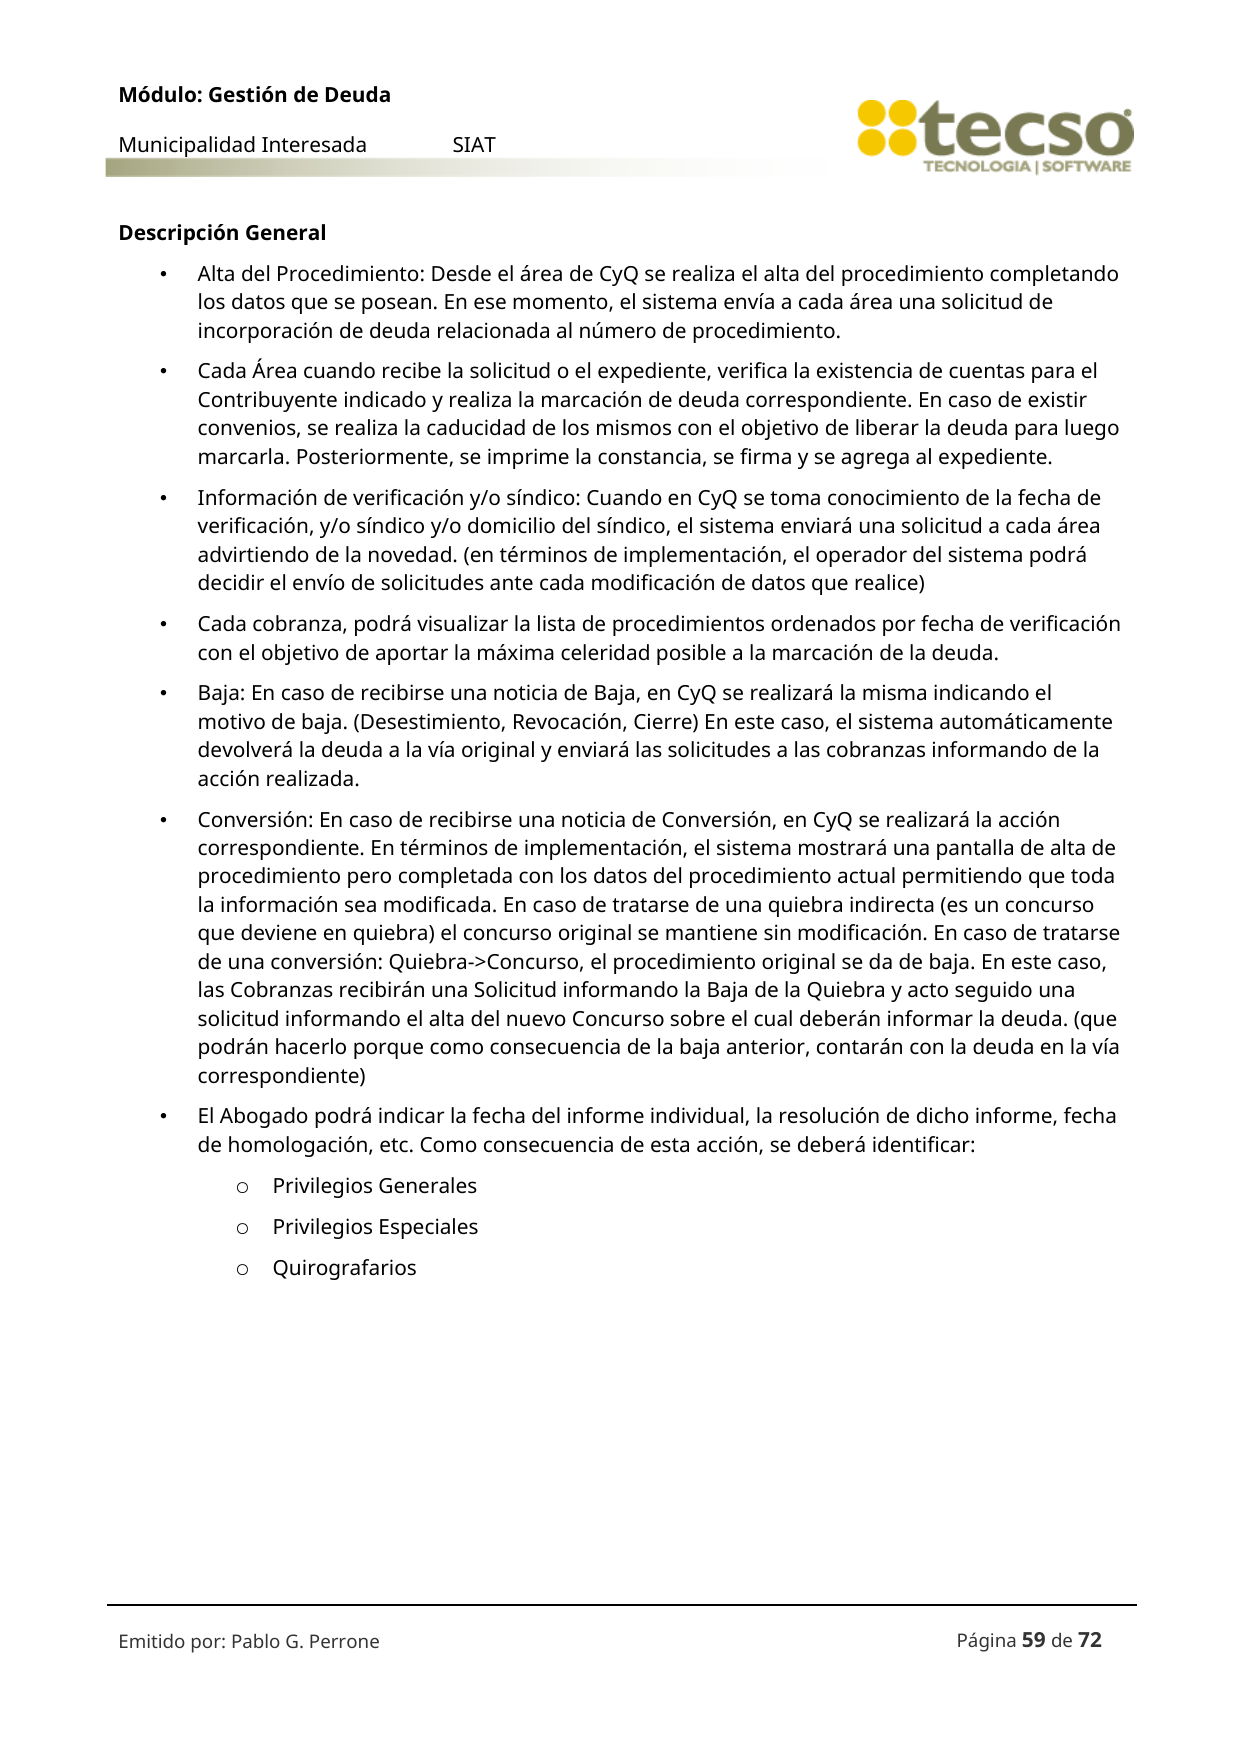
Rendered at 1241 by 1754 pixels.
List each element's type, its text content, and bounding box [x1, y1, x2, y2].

list Privilegios Generales [235, 1171, 1122, 1199]
picture [105, 100, 1134, 177]
list Cada Área cuando recibe la solicitud o el expediente, verifica la existencia de cuentas para el Contribuyente indicado y realiza la marcación de deuda correspondiente. En caso de existir convenios, se realiza la caducidad de los mismos con el objetivo de liberar la deuda para luego marcarla. Posteriormente, se imprime la constancia, se firma y se agrega al expediente. [160, 357, 1122, 470]
list El Abogado podrá indicar la fecha del informe individual, la resolución de dicho informe, fecha de homologación, etc. Como consecuencia de esta acción, se deberá identificar: [160, 1102, 1122, 1158]
text Descripción General [118, 218, 1122, 246]
list Quirografarios [235, 1253, 1122, 1281]
list Información de verificación y/o síndico: Cuando en CyQ se toma conocimiento de la fecha de verificación, y/o síndico y/o domicilio del síndico, el sistema enviará una solicitud a cada área advirtiendo de la novedad. (en términos de implementación, el operador del sistema podrá decidir el envío de solicitudes ante cada modificación de datos que realice) [160, 483, 1122, 597]
list Cada cobranza, podrá visualizar la lista de procedimientos ordenados por fecha de verificación con el objetivo de aportar la máxima celeridad posible a la marcación de la deuda. [160, 609, 1122, 666]
list Alta del Procedimiento: Desde el área de CyQ se realiza el alta del procedimiento completando los datos que se posean. En ese momento, el sistema envía a cada área una solicitud de incorporación de deuda relacionada al número de procedimiento. [160, 259, 1122, 344]
list Conversión: En caso de recibirse una noticia de Conversión, en CyQ se realizará la acción correspondiente. En términos de implementación, el sistema mostrará una pantalla de alta de procedimiento pero completada con los datos del procedimiento actual permitiendo que toda la información sea modificada. En caso de tratarse de una quiebra indirecta (es un concurso que deviene en quiebra) el concurso original se mantiene sin modificación. En caso de tratarse de una conversión: Quiebra->Concurso, el procedimiento original se da de baja. En este caso, las Cobranzas recibirán una Solicitud informando la Baja de la Quiebra y acto seguido una solicitud informando el alta del nuevo Concurso sobre el cual deberán informar la deuda. (que podrán hacerlo porque como consecuencia de la baja anterior, contarán con la deuda en la vía correspondiente) [160, 805, 1122, 1089]
list Baja: En caso de recibirse una noticia de Baja, en CyQ se realizará la misma indicando el motivo de baja. (Desestimiento, Revocación, Cierre) En este caso, el sistema automáticamente devolverá la deuda a la vía original y enviará las solicitudes a las cobranzas informando de la acción realizada. [160, 678, 1122, 792]
list Privilegios Especiales [235, 1212, 1122, 1240]
